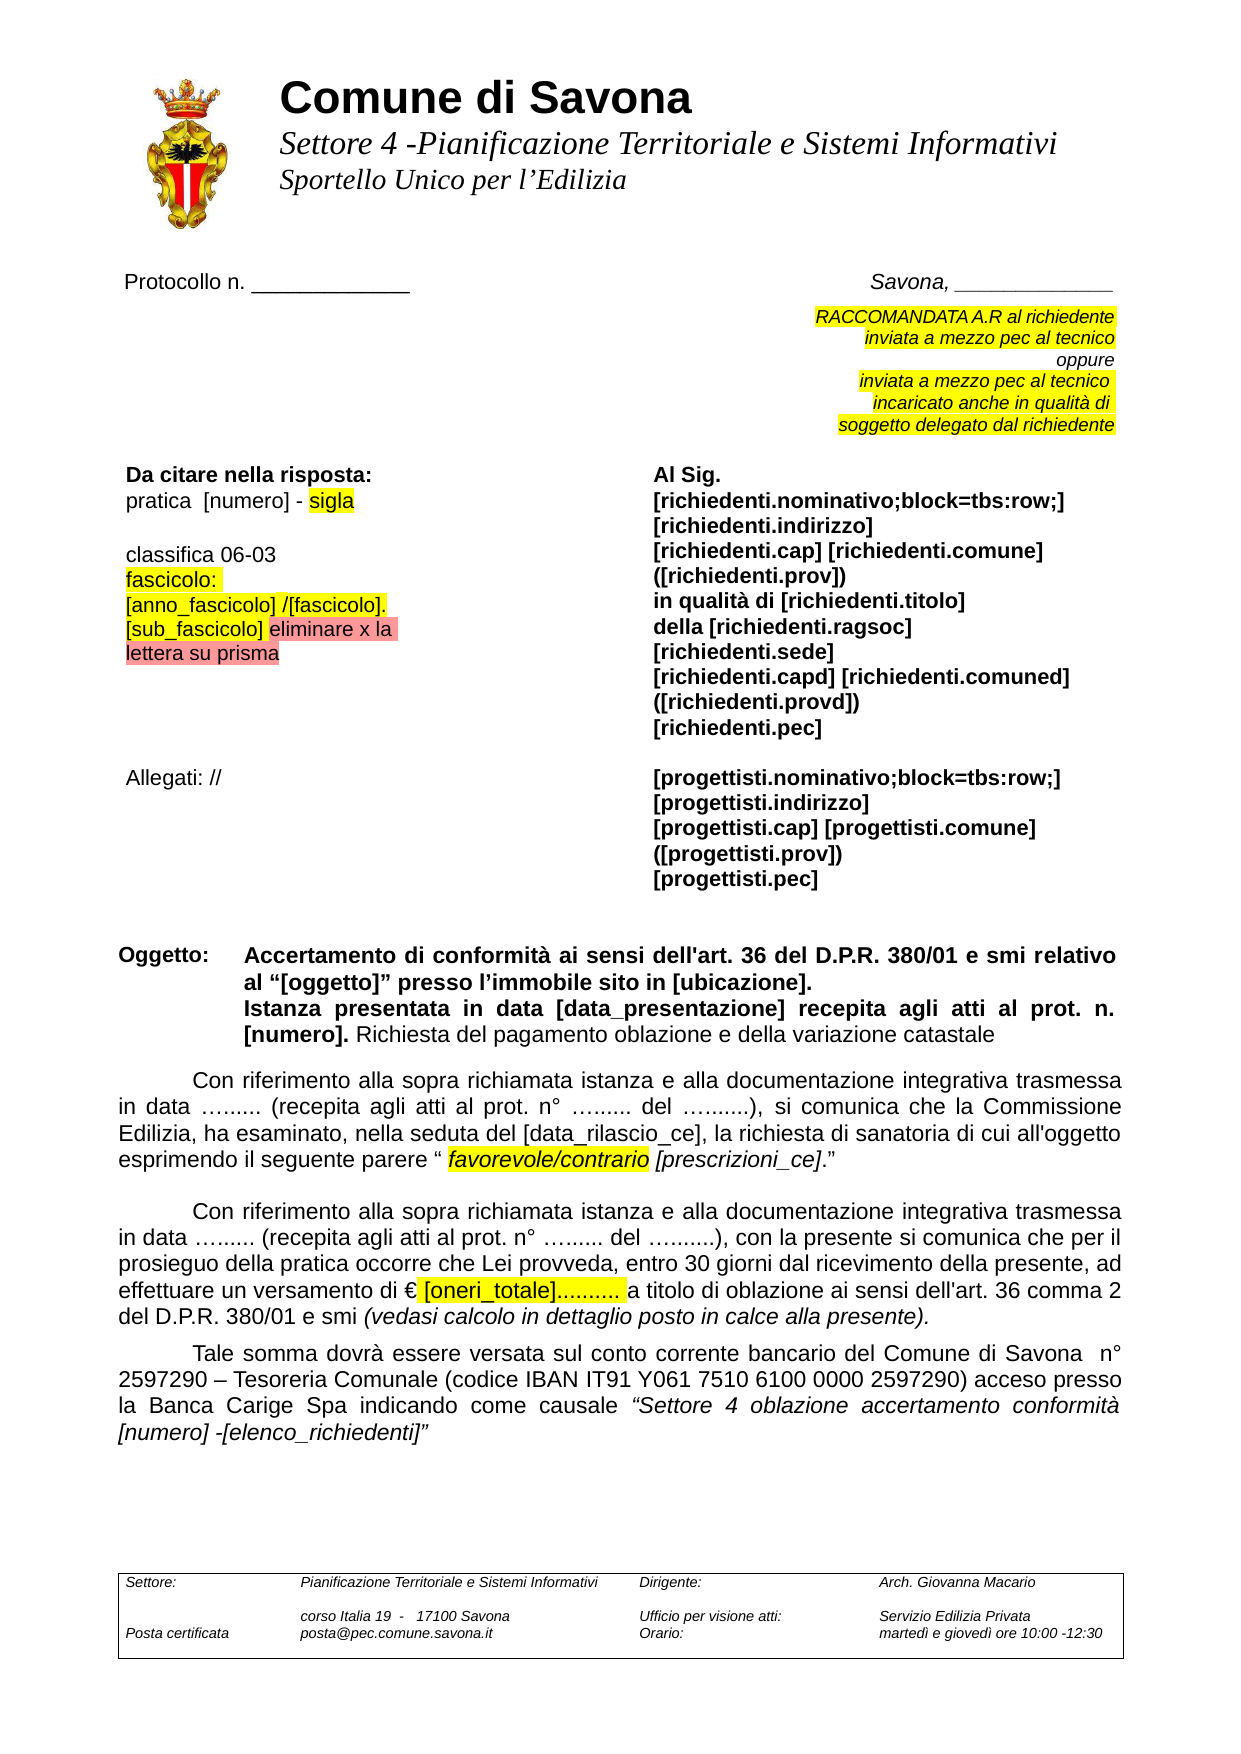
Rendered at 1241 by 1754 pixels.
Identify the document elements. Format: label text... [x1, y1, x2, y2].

table_header Al Sig. [richiedenti.nominativo;block=tbs:row;] [richiedenti.indirizzo] [richiedenti.cap] [richiedenti.comune] ([richiedenti.prov]) in qualità di [richiedenti.titolo] della [richiedenti.ragsoc] [richiedenti.sede] [richiedenti.capd] [richiedenti.comuned] ([richiedenti.provd]) [richiedenti.pec] [646, 462, 1119, 765]
table_cell [progettisti.nominativo;block=tbs:row;] [progettisti.indirizzo] [progettisti.cap] [progettisti.comune] ([progettisti.prov]) [progettisti.pec] [646, 765, 1119, 917]
text Con riferimento alla sopra richiamata istanza e alla documentazione integrativa trasmessa in data …...... (recepita agli atti al prot. n° …...... del ….......), si comunica che la Commissione Edilizia, ha esaminato, nella seduta del [data_rilascio_ce], la richiesta di sanatoria di cui all'oggetto esprimendo il seguente parere “ favorevole/contrario [prescrizioni_ce].” [118, 1067, 1122, 1172]
table_header Accertamento di conformità ai sensi dell'art. 36 del D.P.R. 380/01 e smi relativo al “[oggetto]” presso l’immobile sito in [ubicazione]. Istanza presentata in data [data_presentazione] recepita agli atti al prot. n. [numero]. Richiesta del pagamento oblazione e della variazione catastale [236, 943, 1123, 1048]
table_header Savona, _____________ [644, 263, 1122, 300]
picture [125, 79, 249, 229]
table_header Da citare nella risposta: pratica [numero] - sigla classifica 06-03 fascicolo: [anno_fascicolo] /[fascicolo].[sub_fascicolo] eliminare x la lettera su prisma [118, 462, 451, 765]
table_cell [451, 765, 646, 917]
text Tale somma dovrà essere versata sul conto corrente bancario del Comune di Savona n° 2597290 – Tesoreria Comunale (codice IBAN IT91 Y061 7510 6100 0000 2597290) acceso presso la Banca Carige Spa indicando come causale “Settore 4 oblazione accertamento conformità [numero] -[elenco_richiedenti]” [118, 1340, 1122, 1445]
table_header [451, 462, 646, 765]
text Con riferimento alla sopra richiamata istanza e alla documentazione integrativa trasmessa in data …...... (recepita agli atti al prot. n° …...... del ….......), con la presente si comunica che per il prosieguo della pratica occorre che Lei provveda, entro 30 giorni dal ricevimento della presente, ad effettuare un versamento di € [oneri_totale].......... a titolo di oblazione ai sensi dell'art. 36 comma 2 del D.P.R. 380/01 e smi (vedasi calcolo in dettaglio posto in calce alla presente). [118, 1198, 1122, 1329]
table_cell Allegati: // [118, 765, 451, 917]
table_cell RACCOMANDATA A.R al richiedente inviata a mezzo pec al tecnico oppure inviata a mezzo pec al tecnico incaricato anche in qualità di soggetto delegato dal richiedente [644, 300, 1122, 441]
table_header Protocollo n. _____________ [118, 263, 644, 300]
table_cell [118, 300, 644, 441]
table_header Oggetto: [111, 943, 236, 1048]
